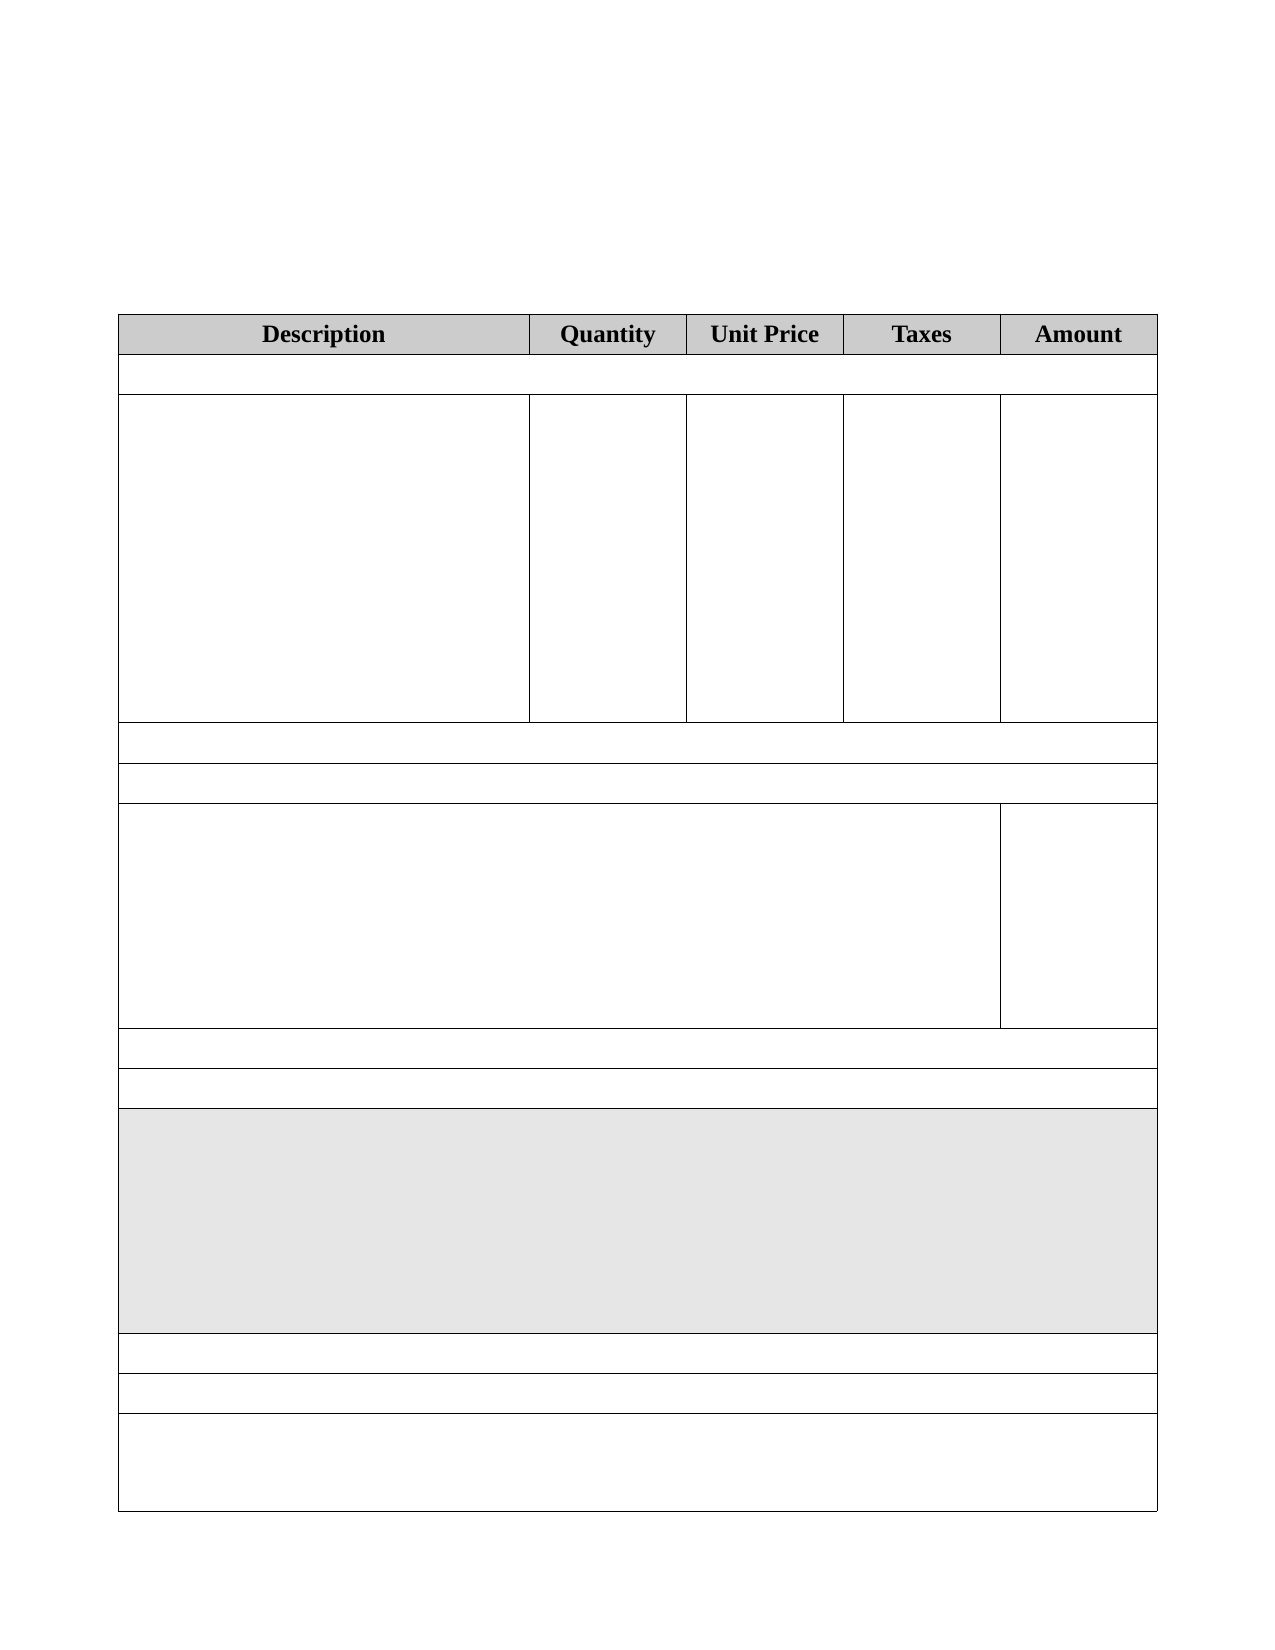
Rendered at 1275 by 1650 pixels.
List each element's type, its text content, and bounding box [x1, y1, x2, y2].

table_cell <when test="line.type == 'title'"> [119, 1069, 1157, 1108]
table_cell <formatLang(line.unit_price, sale.party.lang, currency=sale.currency)> [687, 395, 843, 722]
table_cell <for each="line in line.description.split('\n')"> <line> </for> [119, 804, 1000, 1027]
table_cell <for each="tax in line.taxes"> <tax.description> </for> [844, 395, 1000, 722]
table_header Amount [1001, 315, 1157, 354]
table_cell </when> [119, 1334, 1157, 1373]
table_cell <for each="line in line.description.split('\n')"> <line> </for> [119, 1414, 1157, 1511]
table_cell <formatLang(line.amount, sale.party.lang, currency=sale.currency)> [1001, 395, 1157, 722]
table_cell <for each="line in line.description.split('\n')"> <line> </for> [119, 395, 529, 722]
table_cell </when> [119, 723, 1157, 762]
table_header Unit Price [687, 315, 843, 354]
table_cell <(formatLang(line.quantity, sale.party.lang, digits=line.unit_digits) + (line.unit and (' ' + line.unit.symbol) or '')) or ''> [530, 395, 686, 722]
table_cell <when test="line.type == 'line'"> [119, 355, 1157, 394]
table_header Description [119, 315, 529, 354]
table_header Quantity [530, 315, 686, 354]
table_header Taxes [844, 315, 1000, 354]
table_cell <formatLang(line.amount, sale.party.lang, currency=sale.currency)> [1001, 804, 1157, 1027]
table_cell <for each="line in line.description.split('\n')"> <line> </for> [119, 1109, 1157, 1333]
table_cell <otherwise test=""> [119, 1374, 1157, 1413]
table_cell </when> [119, 1029, 1157, 1068]
table_cell <when test="line.type == 'subtotal'"> [119, 764, 1157, 803]
